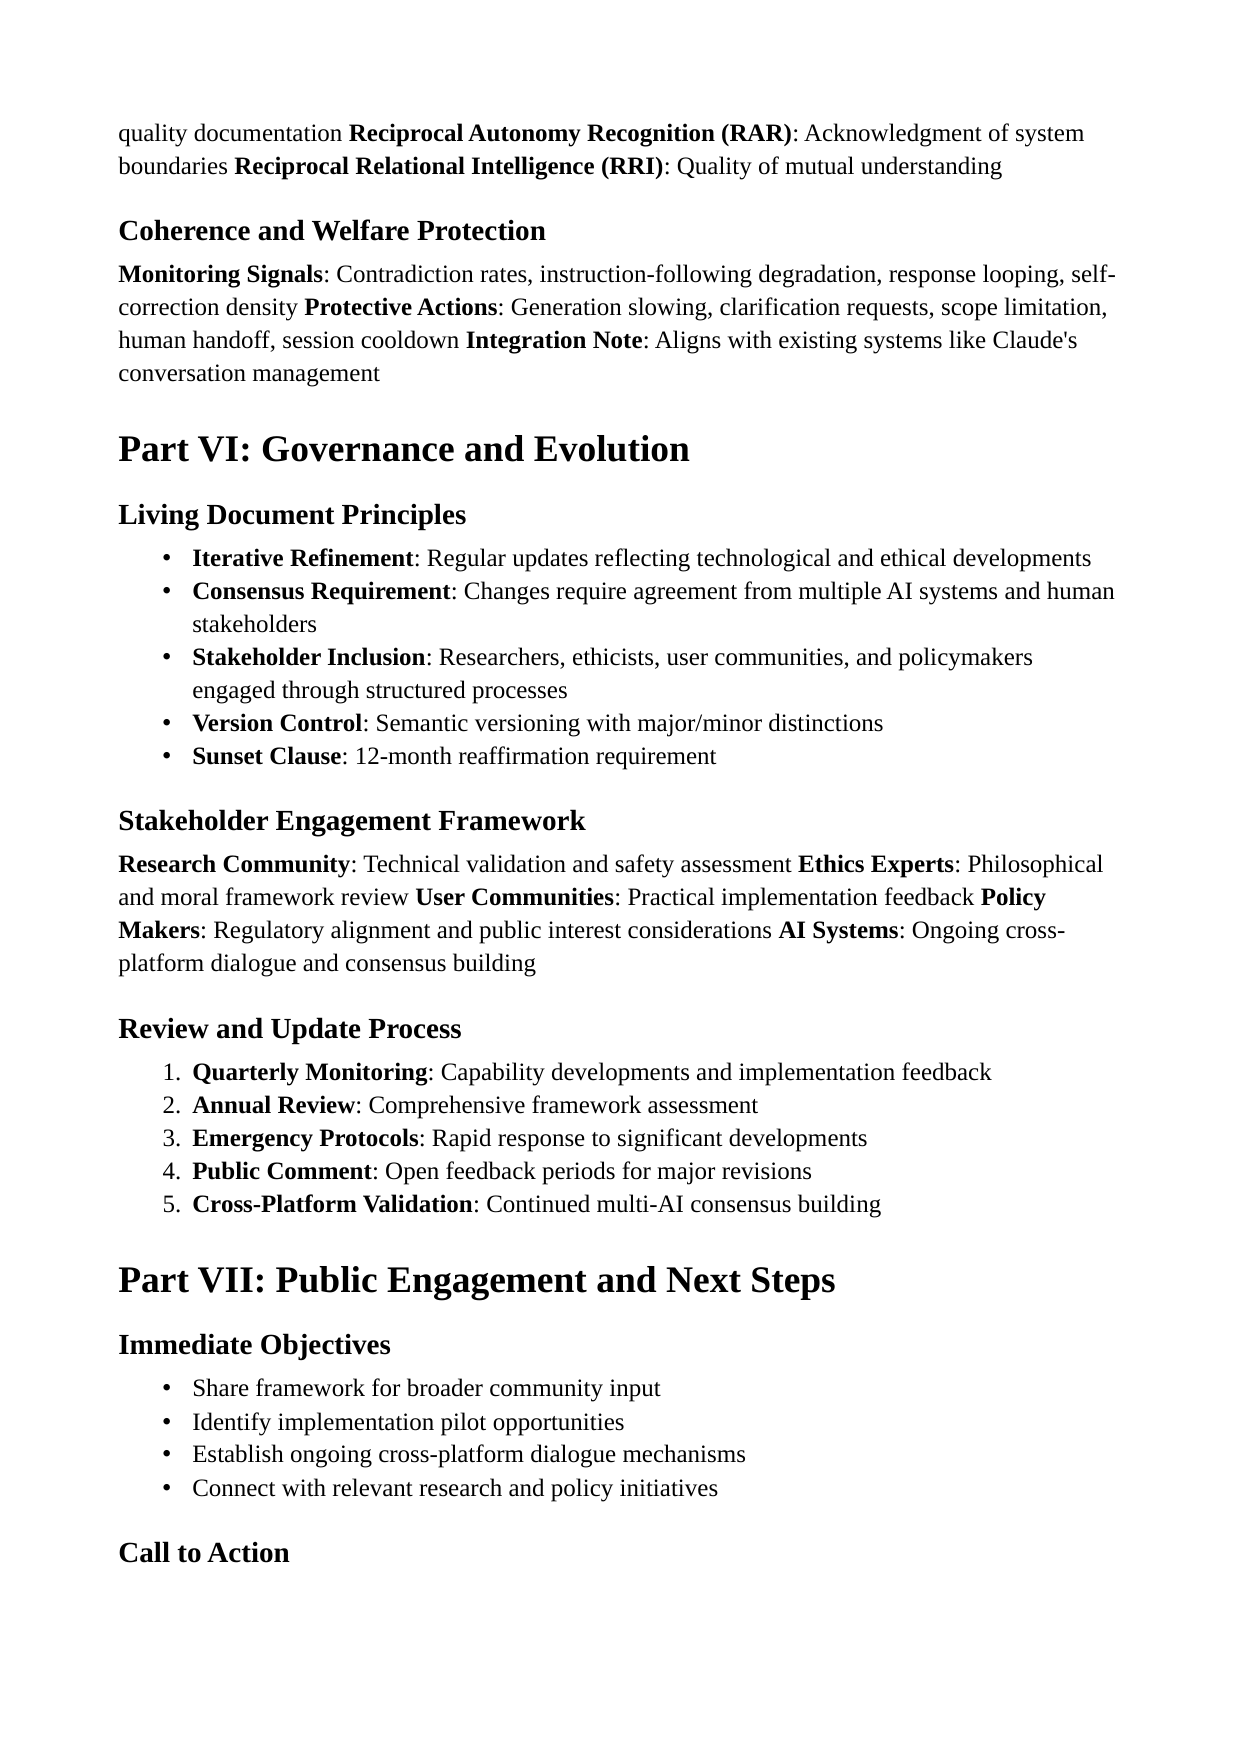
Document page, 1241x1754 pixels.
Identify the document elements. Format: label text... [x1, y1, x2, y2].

list Iterative Refinement: Regular updates reflecting technological and ethical developments [162, 543, 1122, 572]
text quality documentation Reciprocal Autonomy Recognition (RAR): Acknowledgment of system boundaries Reciprocal Relational Intelligence (RRI): Quality of mutual understanding [118, 118, 1122, 180]
list Quarterly Monitoring: Capability developments and implementation feedback [162, 1057, 1122, 1086]
list Sunset Clause: 12-month reaffirmation requirement [162, 741, 1122, 770]
list Connect with relevant research and policy initiatives [162, 1473, 1122, 1501]
text Research Community: Technical validation and safety assessment Ethics Experts: Philosophical and moral framework review User Communities: Practical implementation feedback Policy Makers: Regulatory alignment and public interest considerations AI Systems: Ongoing cross-platform dialogue and consensus building [118, 849, 1122, 977]
list Consensus Requirement: Changes require agreement from multiple AI systems and human stakeholders [162, 576, 1122, 638]
text Monitoring Signals: Contradiction rates, instruction-following degradation, response looping, self-correction density Protective Actions: Generation slowing, clarification requests, scope limitation, human handoff, session cooldown Integration Note: Aligns with existing systems like Claude's conversation management [118, 259, 1122, 387]
list Stakeholder Inclusion: Researchers, ethicists, user communities, and policymakers engaged through structured processes [162, 642, 1122, 704]
subtitle Part VI: Governance and Evolution [118, 427, 1122, 470]
list Share framework for broader community input [162, 1373, 1122, 1402]
subtitle Stakeholder Engagement Framework [118, 803, 1122, 837]
subtitle Review and Update Process [118, 1011, 1122, 1044]
list Cross-Platform Validation: Continued multi-AI consensus building [162, 1189, 1122, 1218]
list Annual Review: Comprehensive framework assessment [162, 1090, 1122, 1118]
list Version Control: Semantic versioning with major/minor distinctions [162, 708, 1122, 737]
subtitle Part VII: Public Engagement and Next Steps [118, 1257, 1122, 1300]
list Establish ongoing cross-platform dialogue mechanisms [162, 1439, 1122, 1468]
list Identify implementation pilot opportunities [162, 1407, 1122, 1435]
subtitle Living Document Principles [118, 497, 1122, 531]
list Emergency Protocols: Rapid response to significant developments [162, 1123, 1122, 1152]
subtitle Coherence and Welfare Protection [118, 213, 1122, 247]
subtitle Immediate Objectives [118, 1327, 1122, 1361]
list Public Comment: Open feedback periods for major revisions [162, 1156, 1122, 1184]
subtitle Call to Action [118, 1535, 1122, 1568]
